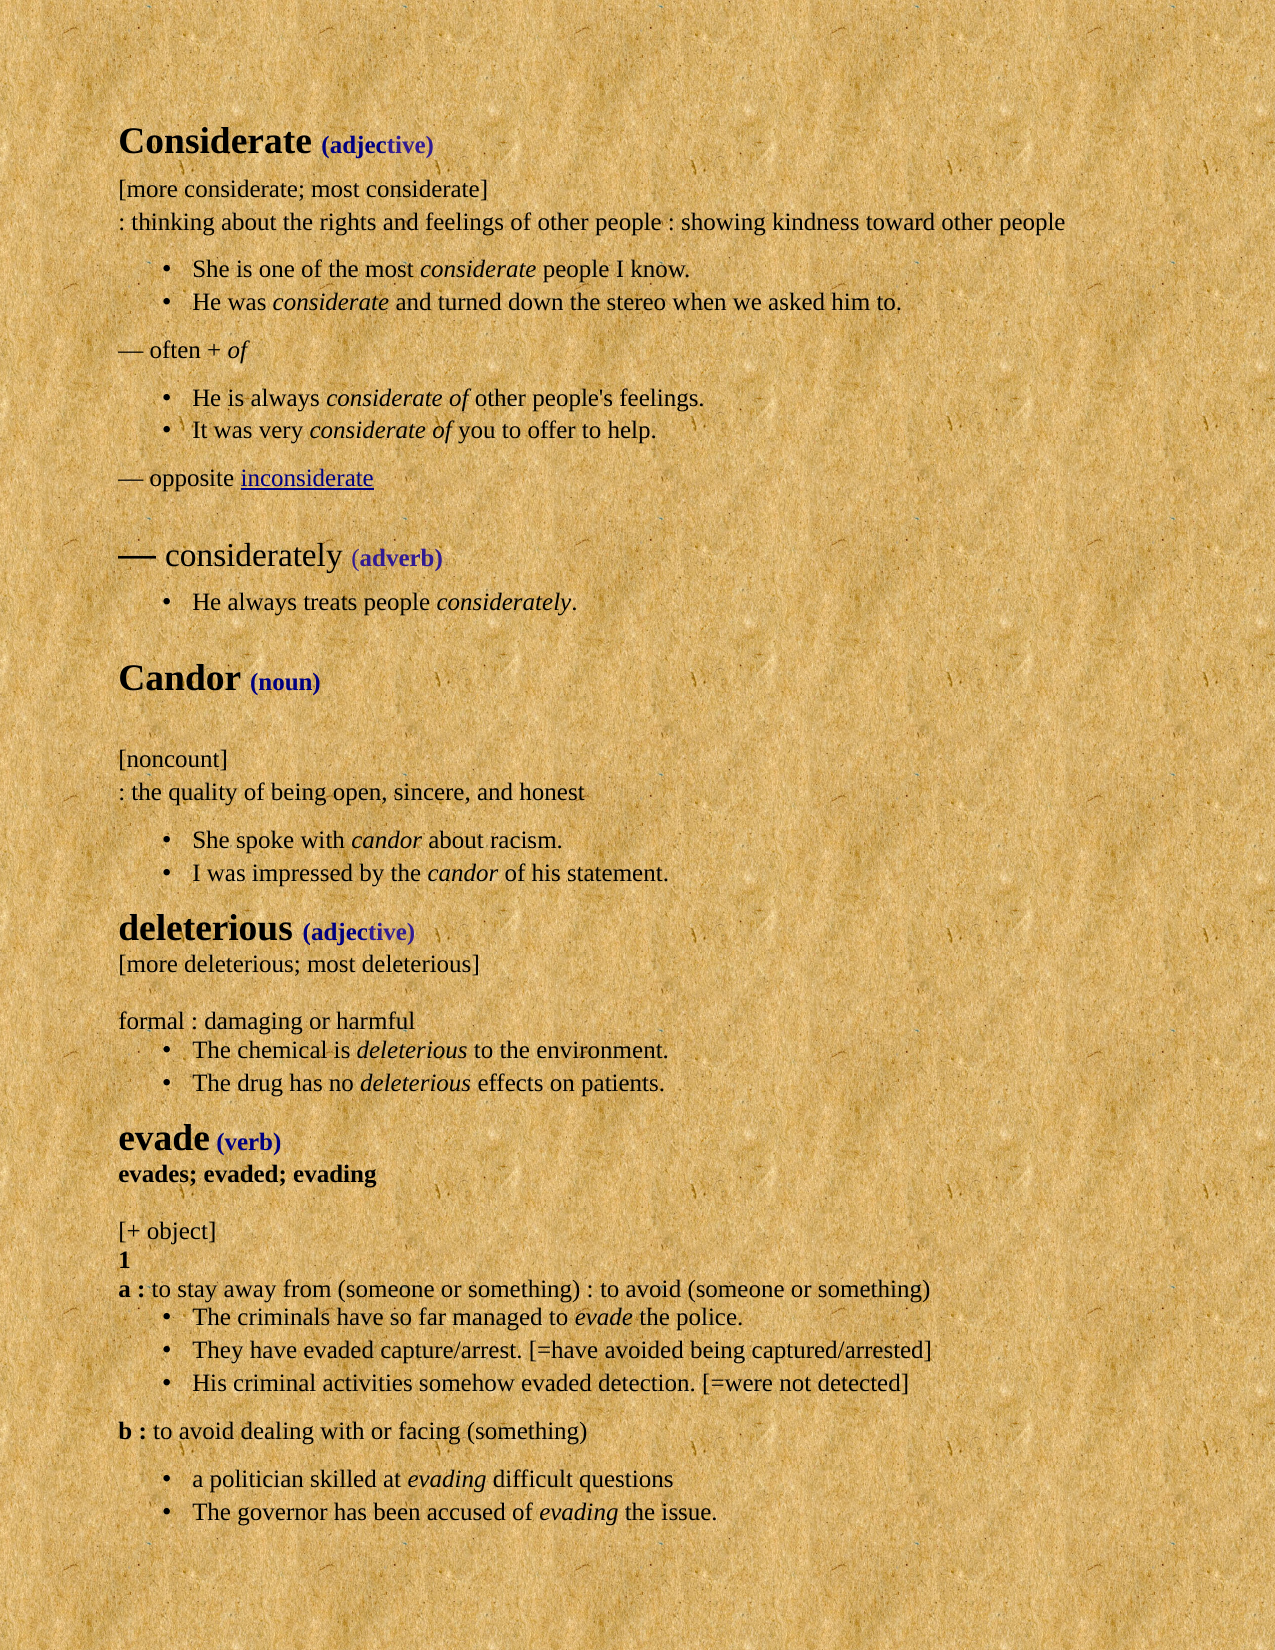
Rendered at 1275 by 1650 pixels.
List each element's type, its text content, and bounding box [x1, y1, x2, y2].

list He always treats people considerately. [162, 587, 1157, 616]
text — often + of [118, 335, 1157, 364]
list His criminal activities somehow evaded detection. [=were not detected] [162, 1368, 1157, 1397]
subtitle Candor (noun) [118, 656, 1157, 699]
list The chemical is deleterious to the environment. [162, 1035, 1157, 1064]
subtitle — considerately (adverb) [118, 532, 1157, 575]
text evades; evaded; evading [118, 1159, 1157, 1187]
subtitle Considerate (adjective) [118, 118, 1157, 161]
text : thinking about the rights and feelings of other people : showing kindness toward other people [118, 207, 1157, 236]
picture [0, 0, 1275, 1650]
text a : to stay away from (someone or something) : to avoid (someone or something) [118, 1274, 1157, 1302]
list The governor has been accused of evading the issue. [162, 1497, 1157, 1526]
text [+ object] [118, 1216, 1157, 1245]
text : the quality of being open, sincere, and honest [118, 777, 1157, 806]
list She is one of the most considerate people I know. [162, 254, 1157, 283]
text [more considerate; most considerate] [118, 174, 1157, 202]
list The drug has no deleterious effects on patients. [162, 1068, 1157, 1097]
list I was impressed by the candor of his statement. [162, 858, 1157, 887]
text evade (verb) [118, 1116, 1157, 1159]
list They have evaded capture/arrest. [=have avoided being captured/arrested] [162, 1336, 1157, 1364]
text [more deleterious; most deleterious] [118, 949, 1157, 977]
list a politician skilled at evading difficult questions [162, 1464, 1157, 1492]
text formal : damaging or harmful [118, 1006, 1157, 1035]
list He was considerate and turned down the stereo when we asked him to. [162, 287, 1157, 316]
text — opposite inconsiderate [118, 463, 1157, 492]
list It was very considerate of you to offer to help. [162, 416, 1157, 444]
text [noncount] [118, 744, 1157, 773]
list The criminals have so far managed to evade the police. [162, 1302, 1157, 1331]
list She spoke with candor about racism. [162, 825, 1157, 854]
text deleterious (adjective) [118, 906, 1157, 949]
list He is always considerate of other people's feelings. [162, 383, 1157, 411]
text b : to avoid dealing with or facing (something) [118, 1416, 1157, 1445]
text 1 [118, 1245, 1157, 1274]
